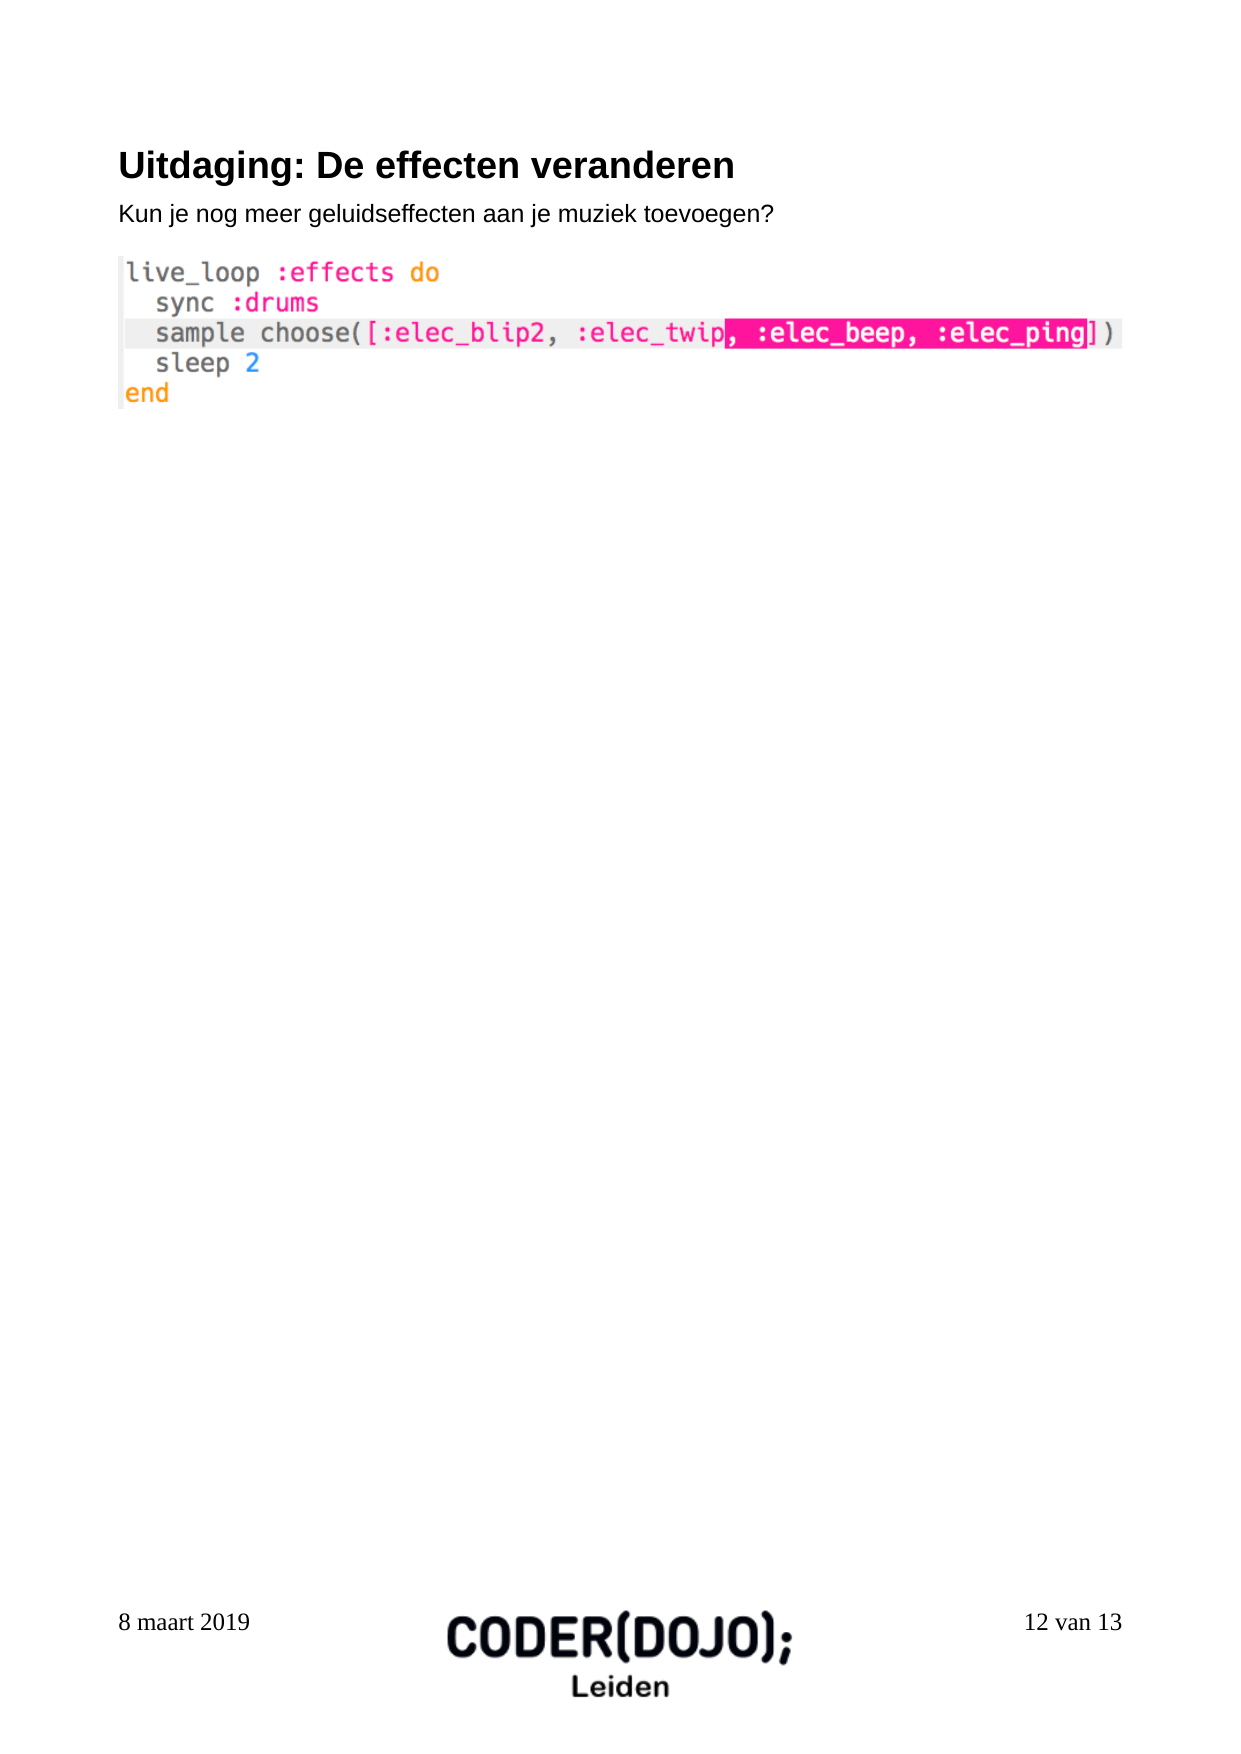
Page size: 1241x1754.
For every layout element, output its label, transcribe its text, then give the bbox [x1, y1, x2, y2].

picture [445, 1608, 795, 1700]
text Kun je nog meer geluidseffecten aan je muziek toevoegen? [118, 199, 1122, 228]
subtitle Uitdaging: De effecten veranderen [118, 143, 1122, 187]
picture [118, 256, 1123, 409]
